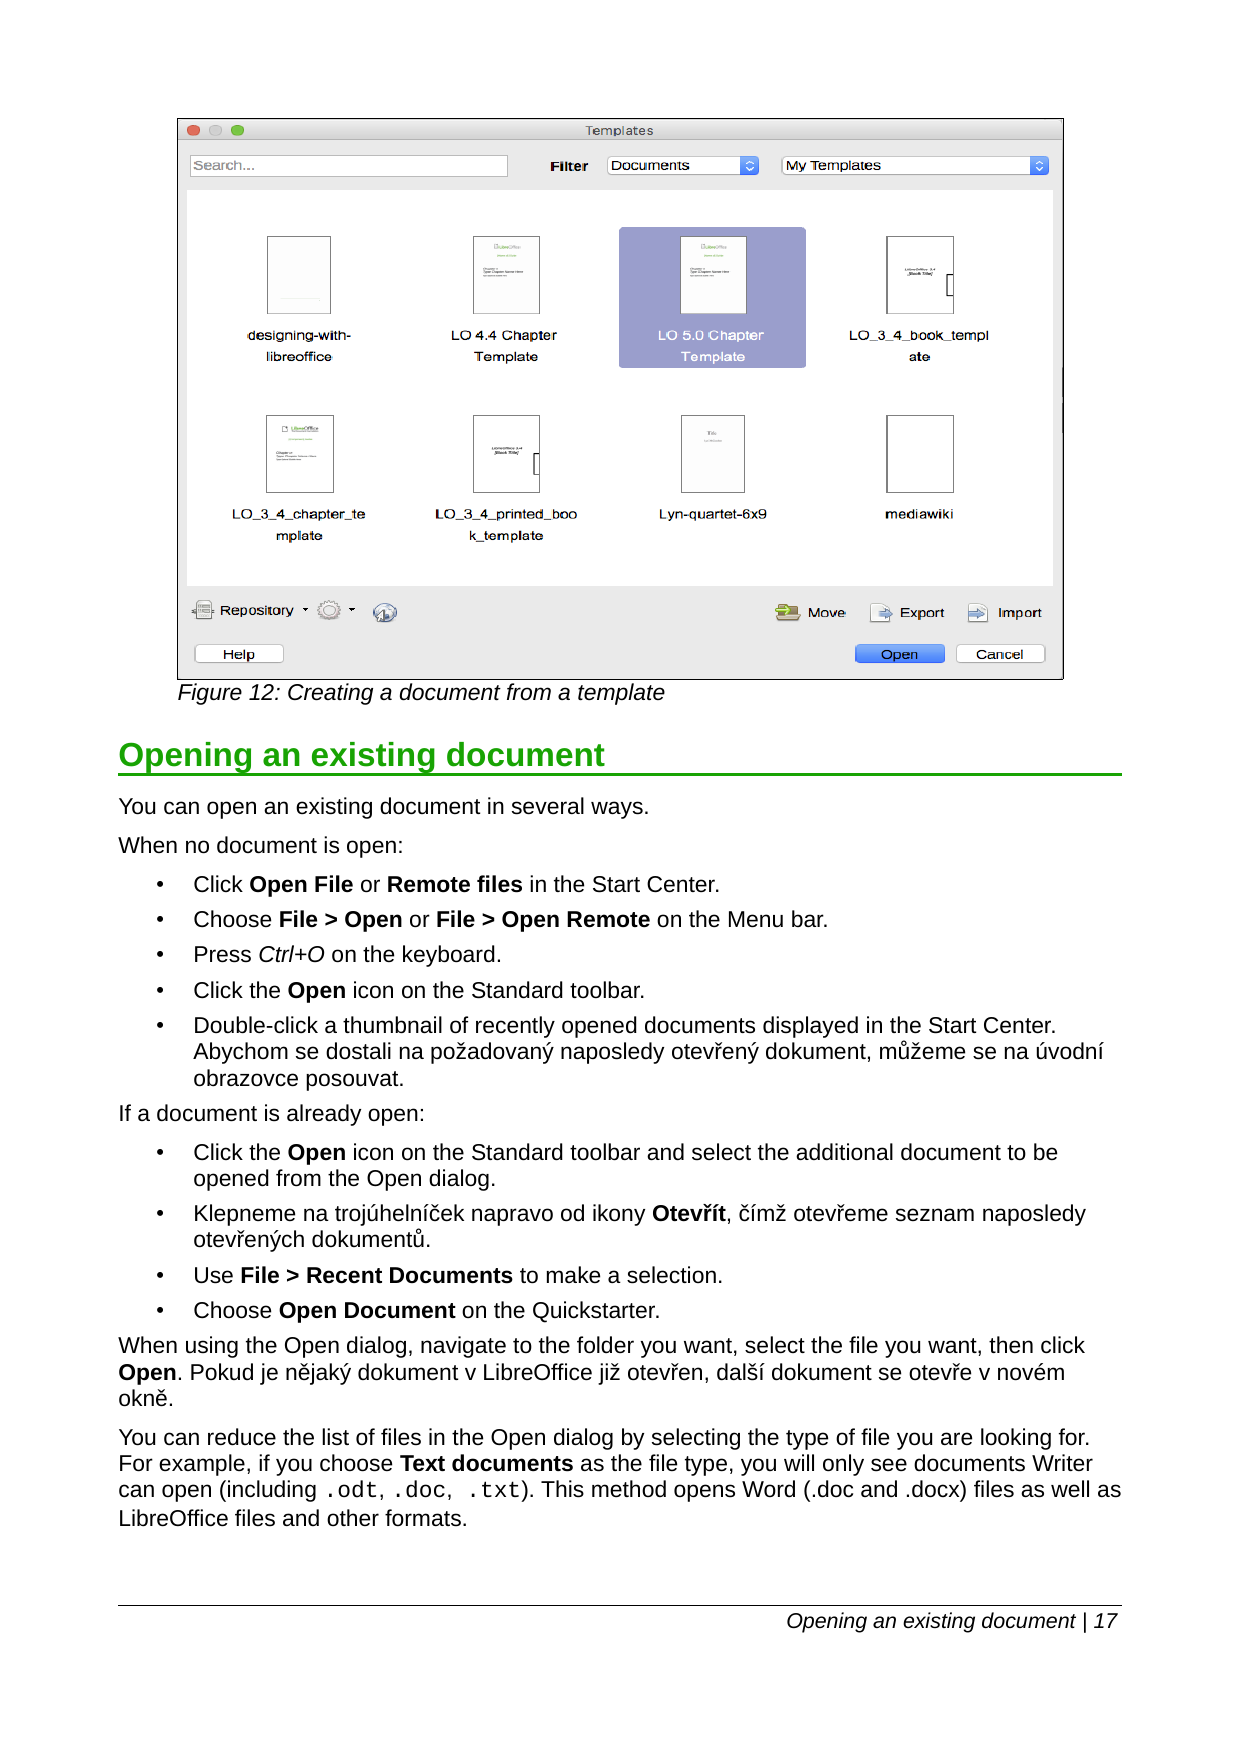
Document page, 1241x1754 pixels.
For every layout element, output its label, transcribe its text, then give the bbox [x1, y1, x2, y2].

list Double-click a thumbnail of recently opened documents displayed in the Start Center. Abychom se dostali na požadovaný naposledy otevřený dokument, můžeme se na úvodní obrazovce posouvat. [156, 1012, 1122, 1091]
picture [178, 119, 1063, 679]
list Choose File > Open or File > Open Remote on the Menu bar. [156, 906, 1122, 932]
list Click the Open icon on the Standard toolbar and select the additional document to be opened from the Open dialog. [156, 1138, 1122, 1191]
list Use File > Recent Documents to make a selection. [156, 1262, 1122, 1288]
list Click the Open icon on the Standard toolbar. [156, 977, 1122, 1003]
text When using the Open dialog, navigate to the folder you want, select the file you want, then click Open. Pokud je nějaký dokument v LibreOffice již otevřen, další dokument se otevře v novém okně. [118, 1332, 1122, 1411]
text If a document is already open: [118, 1100, 1122, 1126]
list Press Ctrl+O on the keyboard. [156, 941, 1122, 968]
text You can open an existing document in several ways. [118, 793, 1122, 819]
list Klepneme na trojúhelníček napravo od ikony Otevřít, čímž otevřeme seznam naposledy otevřených dokumentů. [156, 1200, 1122, 1253]
text Figure 12: Creating a document from a template [177, 680, 1063, 706]
subtitle Opening an existing document [118, 735, 1122, 773]
text You can reduce the list of files in the Open dialog by selecting the type of file you are looking for. For example, if you choose Text documents as the file type, you will only see documents Writer can open (including .odt, .doc, .txt). This method opens Word (.doc and .docx) files as well as LibreOffice files and other formats. [118, 1424, 1122, 1531]
list Choose Open Document on the Quickstarter. [156, 1297, 1122, 1323]
text When no document is open: [118, 832, 1122, 858]
list Click Open File or Remote files in the Start Center. [156, 871, 1122, 897]
